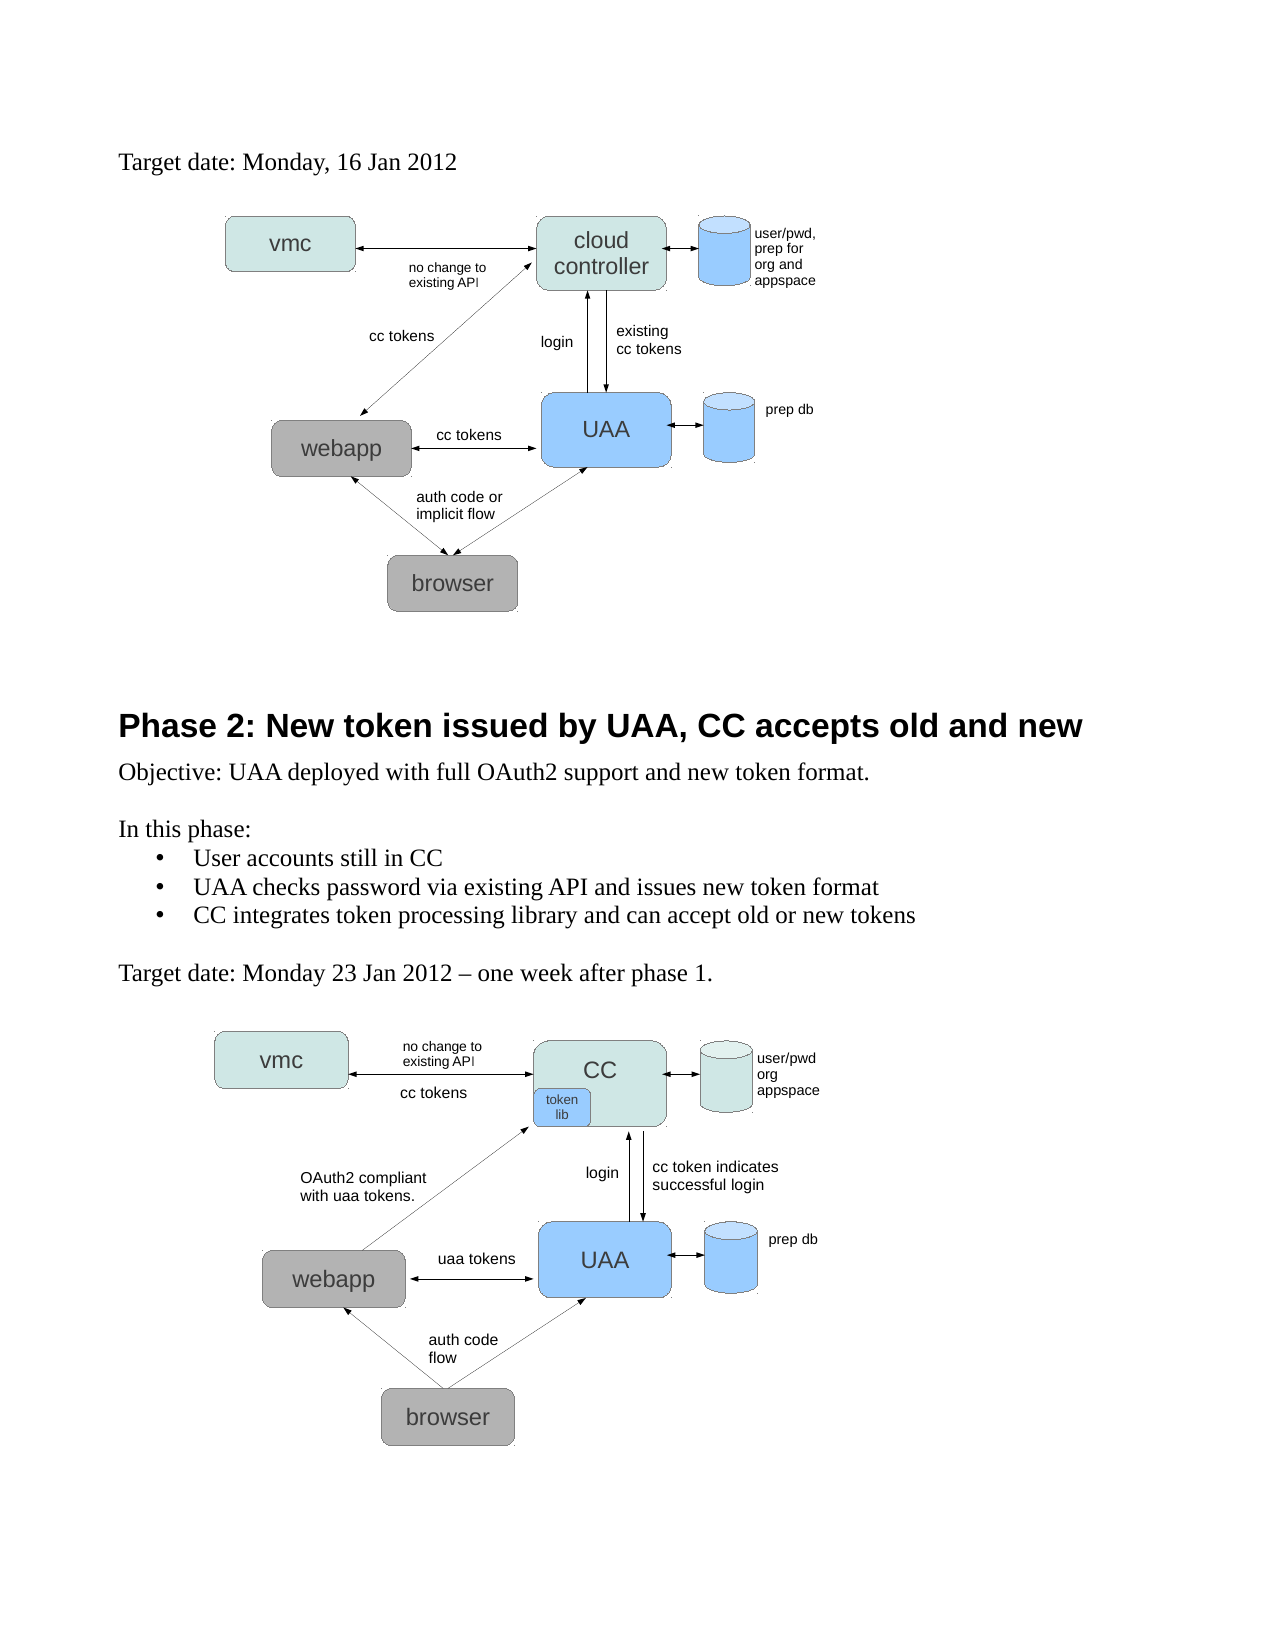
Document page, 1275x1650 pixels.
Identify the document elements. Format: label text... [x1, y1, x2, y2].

text In this phase: [118, 814, 1157, 843]
list User accounts still in CC [156, 843, 1157, 872]
list CC integrates token processing library and can accept old or new tokens [156, 900, 1157, 929]
list UAA checks password via existing API and issues new token format [156, 872, 1157, 900]
text Objective: UAA deployed with full OAuth2 support and new token format. [118, 757, 1157, 785]
text Target date: Monday 23 Jan 2012 – one week after phase 1. [118, 958, 1157, 987]
subtitle Phase 2: New token issued by UAA, CC accepts old and new [118, 706, 1157, 744]
text Target date: Monday, 16 Jan 2012 [118, 147, 1157, 176]
